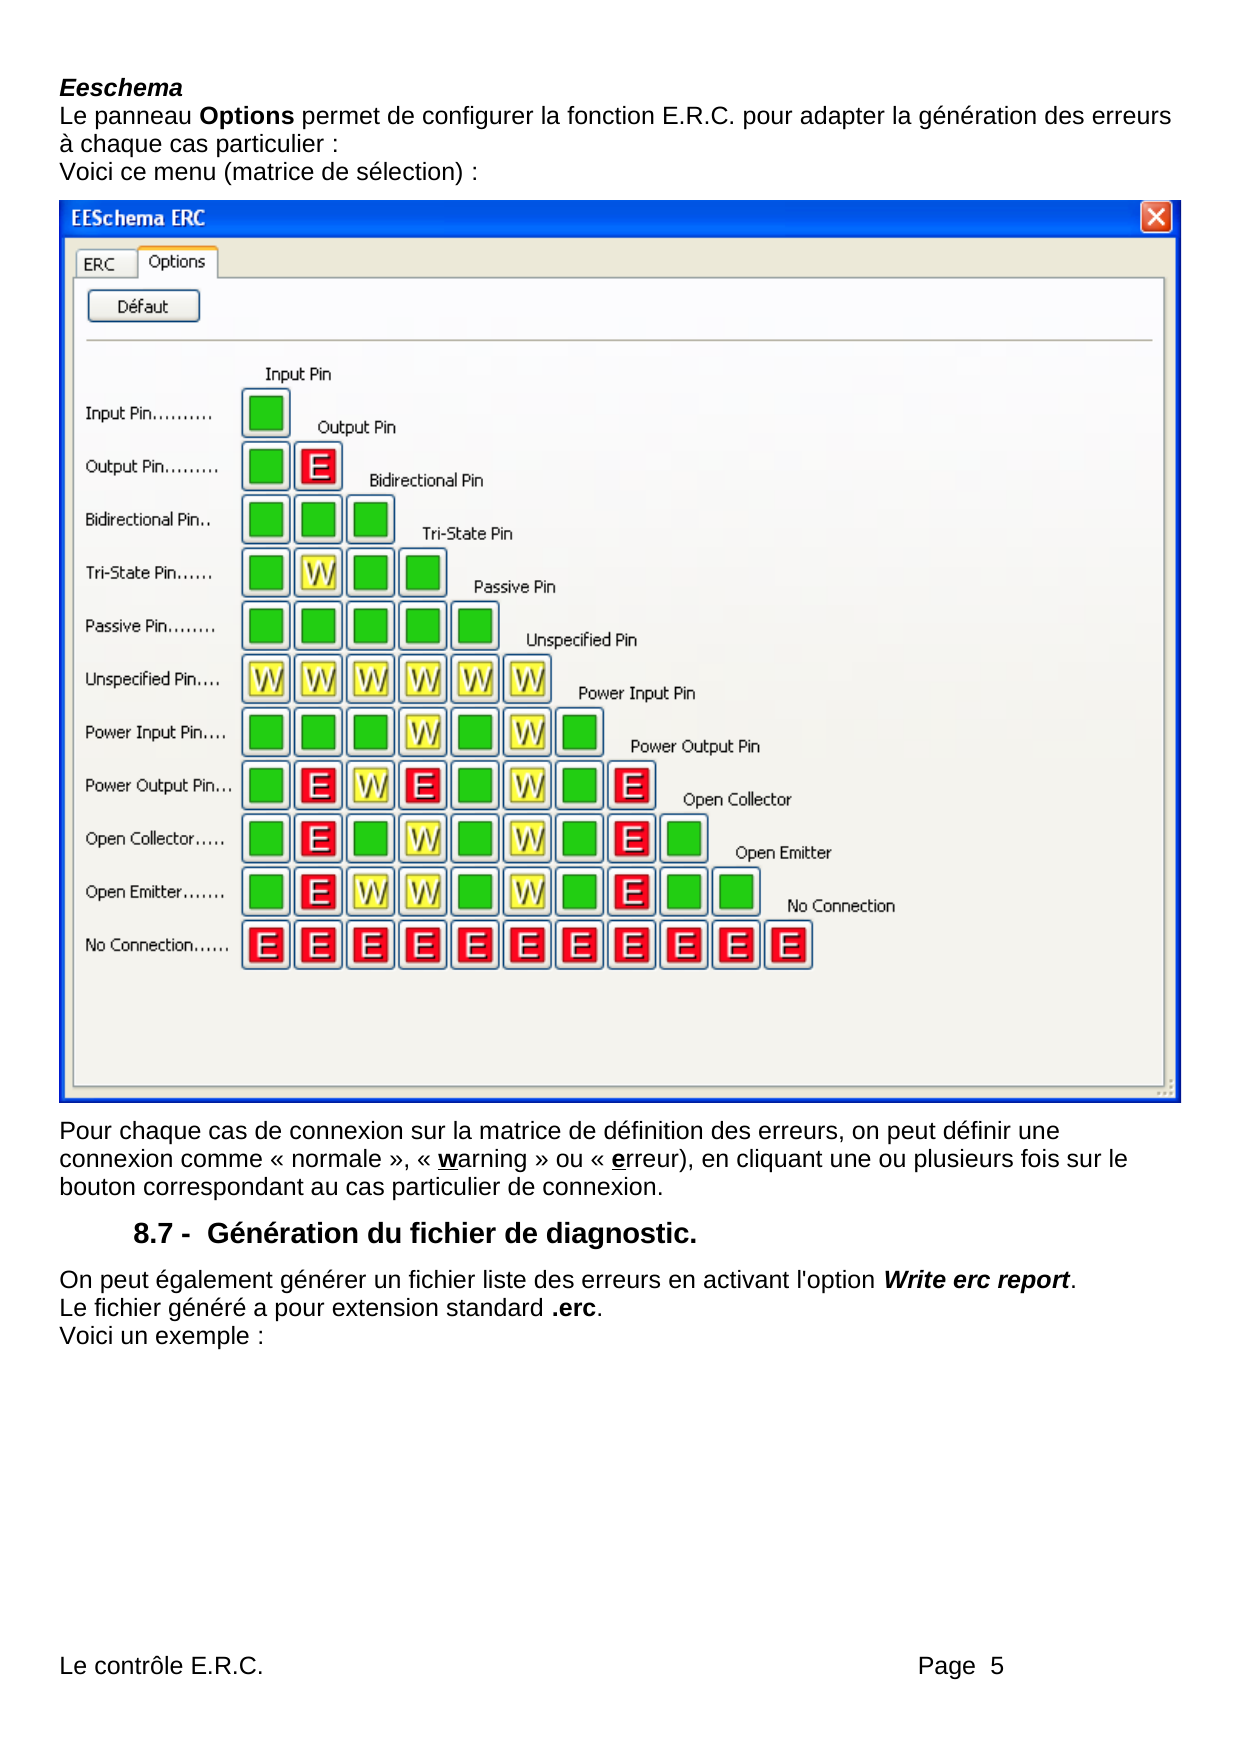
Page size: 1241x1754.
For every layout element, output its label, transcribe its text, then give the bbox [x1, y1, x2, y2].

text Pour chaque cas de connexion sur la matrice de définition des erreurs, on peut définir une connexion comme « normale », « warning » ou « erreur), en cliquant une ou plusieurs fois sur le bouton correspondant au cas particulier de connexion. [59, 1117, 1181, 1201]
text On peut également générer un fichier liste des erreurs en activant l'option Write erc report. [59, 1266, 1181, 1294]
subtitle Génération du fichier de diagnostic. [59, 1217, 1181, 1249]
picture [59, 200, 1182, 1103]
text Voici ce menu (matrice de sélection) : [59, 158, 1181, 186]
text Le panneau Options permet de configurer la fonction E.R.C. pour adapter la génération des erreurs à chaque cas particulier : [59, 102, 1181, 158]
text Voici un exemple : [59, 1322, 1181, 1350]
text Le fichier généré a pour extension standard .erc. [59, 1294, 1181, 1322]
